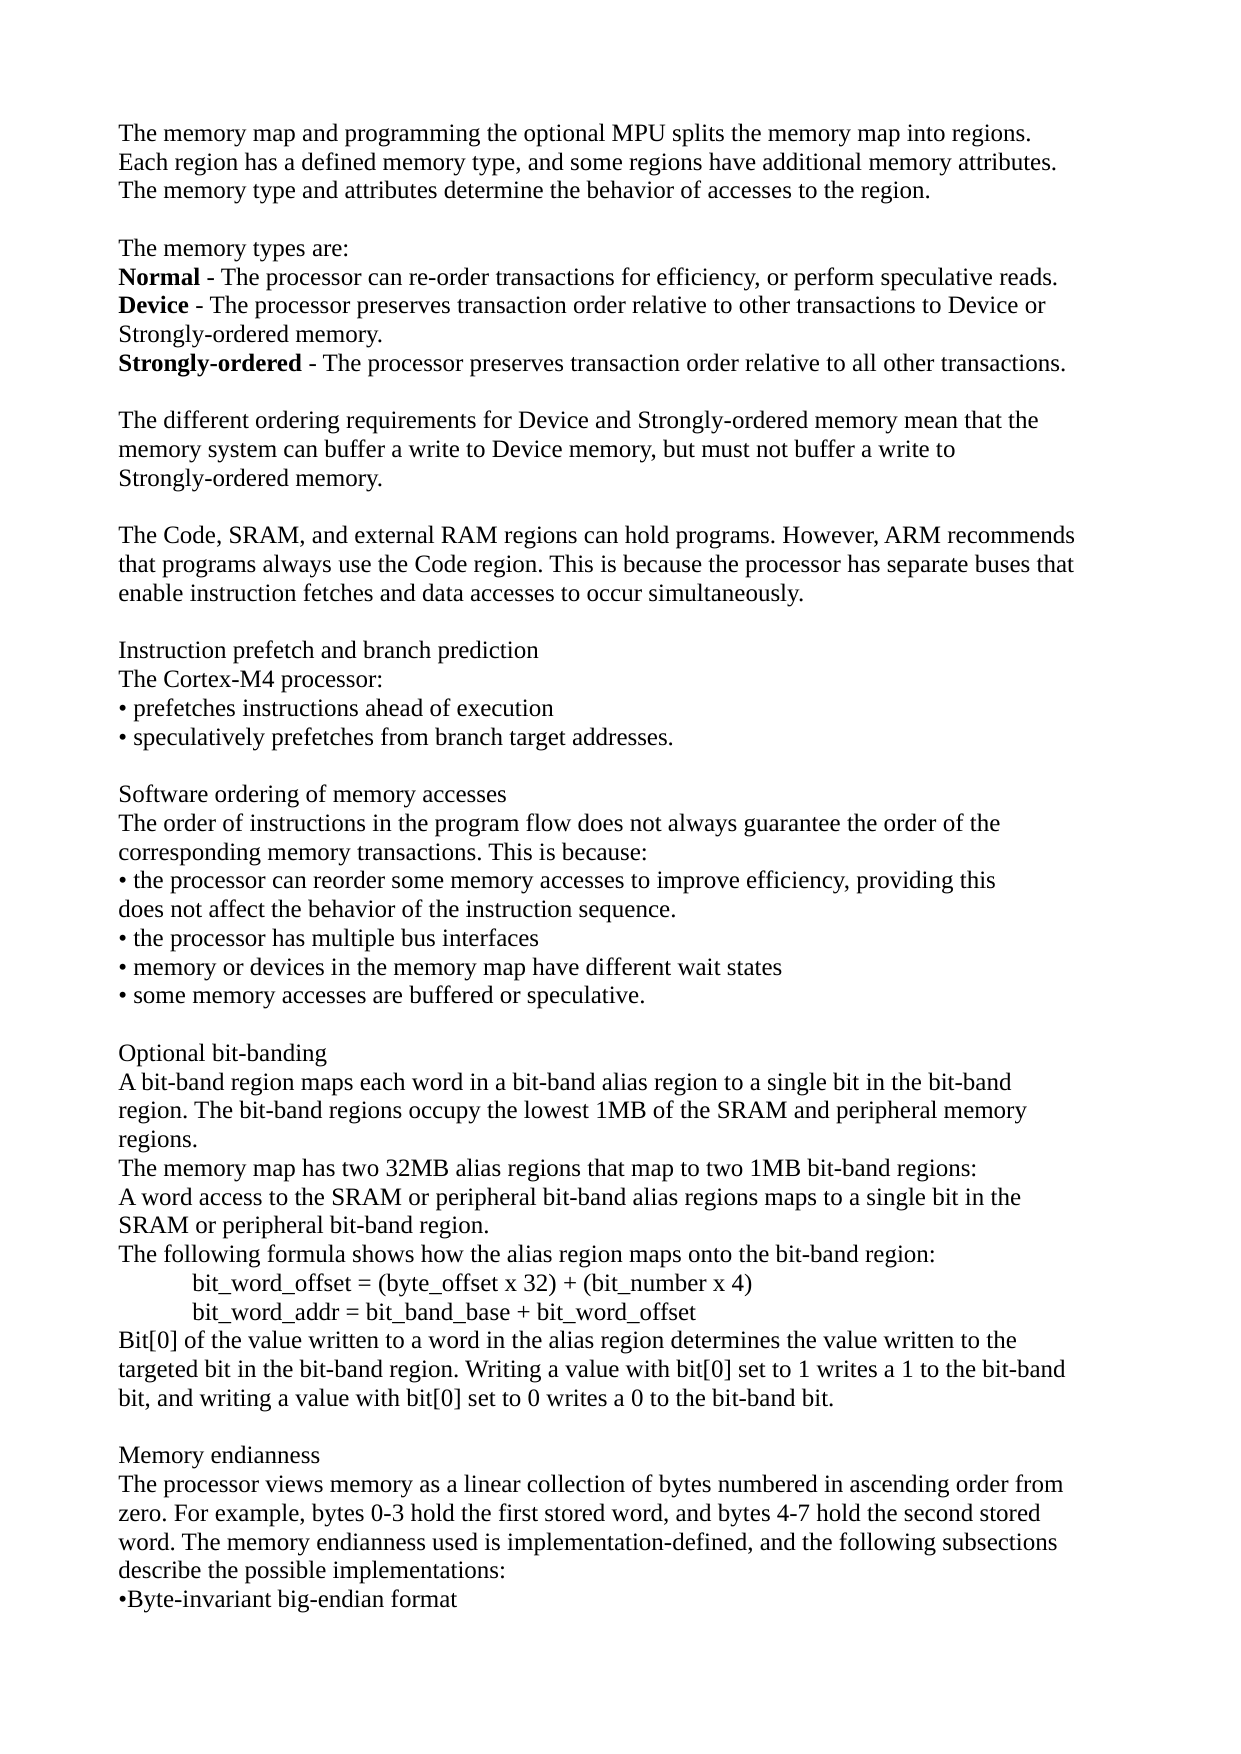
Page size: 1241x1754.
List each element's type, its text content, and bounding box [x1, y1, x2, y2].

text • the processor has multiple bus interfaces [118, 923, 1122, 952]
text • the processor can reorder some memory accesses to improve efficiency, providing this [118, 866, 1122, 894]
text The memory map and programming the optional MPU splits the memory map into regions. [118, 118, 1122, 147]
text Each region has a defined memory type, and some regions have additional memory attributes. [118, 147, 1122, 176]
text The following formula shows how the alias region maps onto the bit-band region: [118, 1239, 1122, 1268]
text •Byte-invariant big-endian format [118, 1584, 1122, 1613]
text A bit-band region maps each word in a bit-band alias region to a single bit in the bit-band [118, 1067, 1122, 1096]
text • memory or devices in the memory map have different wait states [118, 952, 1122, 981]
text word. The memory endianness used is implementation-defined, and the following subsections [118, 1527, 1122, 1556]
text The Cortex-M4 processor: [118, 664, 1122, 693]
text memory system can buffer a write to Device memory, but must not buffer a write to [118, 434, 1122, 463]
text bit_word_addr = bit_band_base + bit_word_offset [118, 1297, 1122, 1326]
text • prefetches instructions ahead of execution [118, 693, 1122, 722]
text corresponding memory transactions. This is because: [118, 837, 1122, 866]
text enable instruction fetches and data accesses to occur simultaneously. [118, 578, 1122, 607]
text The memory type and attributes determine the behavior of accesses to the region. [118, 176, 1122, 204]
text The memory map has two 32MB alias regions that map to two 1MB bit-band regions: [118, 1153, 1122, 1182]
text • speculatively prefetches from branch target addresses. [118, 722, 1122, 751]
text The different ordering requirements for Device and Strongly-ordered memory mean that the [118, 406, 1122, 434]
text Strongly-ordered memory. [118, 463, 1122, 492]
text describe the possible implementations: [118, 1556, 1122, 1584]
text targeted bit in the bit-band region. Writing a value with bit[0] set to 1 writes a 1 to the bit-band [118, 1354, 1122, 1383]
text The processor views memory as a linear collection of bytes numbered in ascending order from [118, 1469, 1122, 1498]
text A word access to the SRAM or peripheral bit-band alias regions maps to a single bit in the [118, 1182, 1122, 1211]
text Memory endianness [118, 1441, 1122, 1469]
text The Code, SRAM, and external RAM regions can hold programs. However, ARM recommends [118, 521, 1122, 549]
text Strongly-ordered - The processor preserves transaction order relative to all other transactions. [118, 348, 1122, 377]
text zero. For example, bytes 0-3 hold the first stored word, and bytes 4-7 hold the second stored [118, 1498, 1122, 1527]
text Bit[0] of the value written to a word in the alias region determines the value written to the [118, 1326, 1122, 1354]
text • some memory accesses are buffered or speculative. [118, 981, 1122, 1009]
text region. The bit-band regions occupy the lowest 1MB of the SRAM and peripheral memory [118, 1096, 1122, 1124]
text Instruction prefetch and branch prediction [118, 636, 1122, 664]
text Optional bit-banding [118, 1038, 1122, 1067]
text bit, and writing a value with bit[0] set to 0 writes a 0 to the bit-band bit. [118, 1383, 1122, 1412]
text Device - The processor preserves transaction order relative to other transactions to Device or Strongly-ordered memory. [118, 291, 1122, 348]
text bit_word_offset = (byte_offset x 32) + (bit_number x 4) [118, 1268, 1122, 1297]
text regions. [118, 1124, 1122, 1153]
text that programs always use the Code region. This is because the processor has separate buses that [118, 549, 1122, 578]
text SRAM or peripheral bit-band region. [118, 1211, 1122, 1239]
text Software ordering of memory accesses [118, 779, 1122, 808]
text The memory types are: [118, 233, 1122, 262]
text The order of instructions in the program flow does not always guarantee the order of the [118, 808, 1122, 837]
text Normal - The processor can re-order transactions for efficiency, or perform speculative reads. [118, 262, 1122, 291]
text does not affect the behavior of the instruction sequence. [118, 894, 1122, 923]
